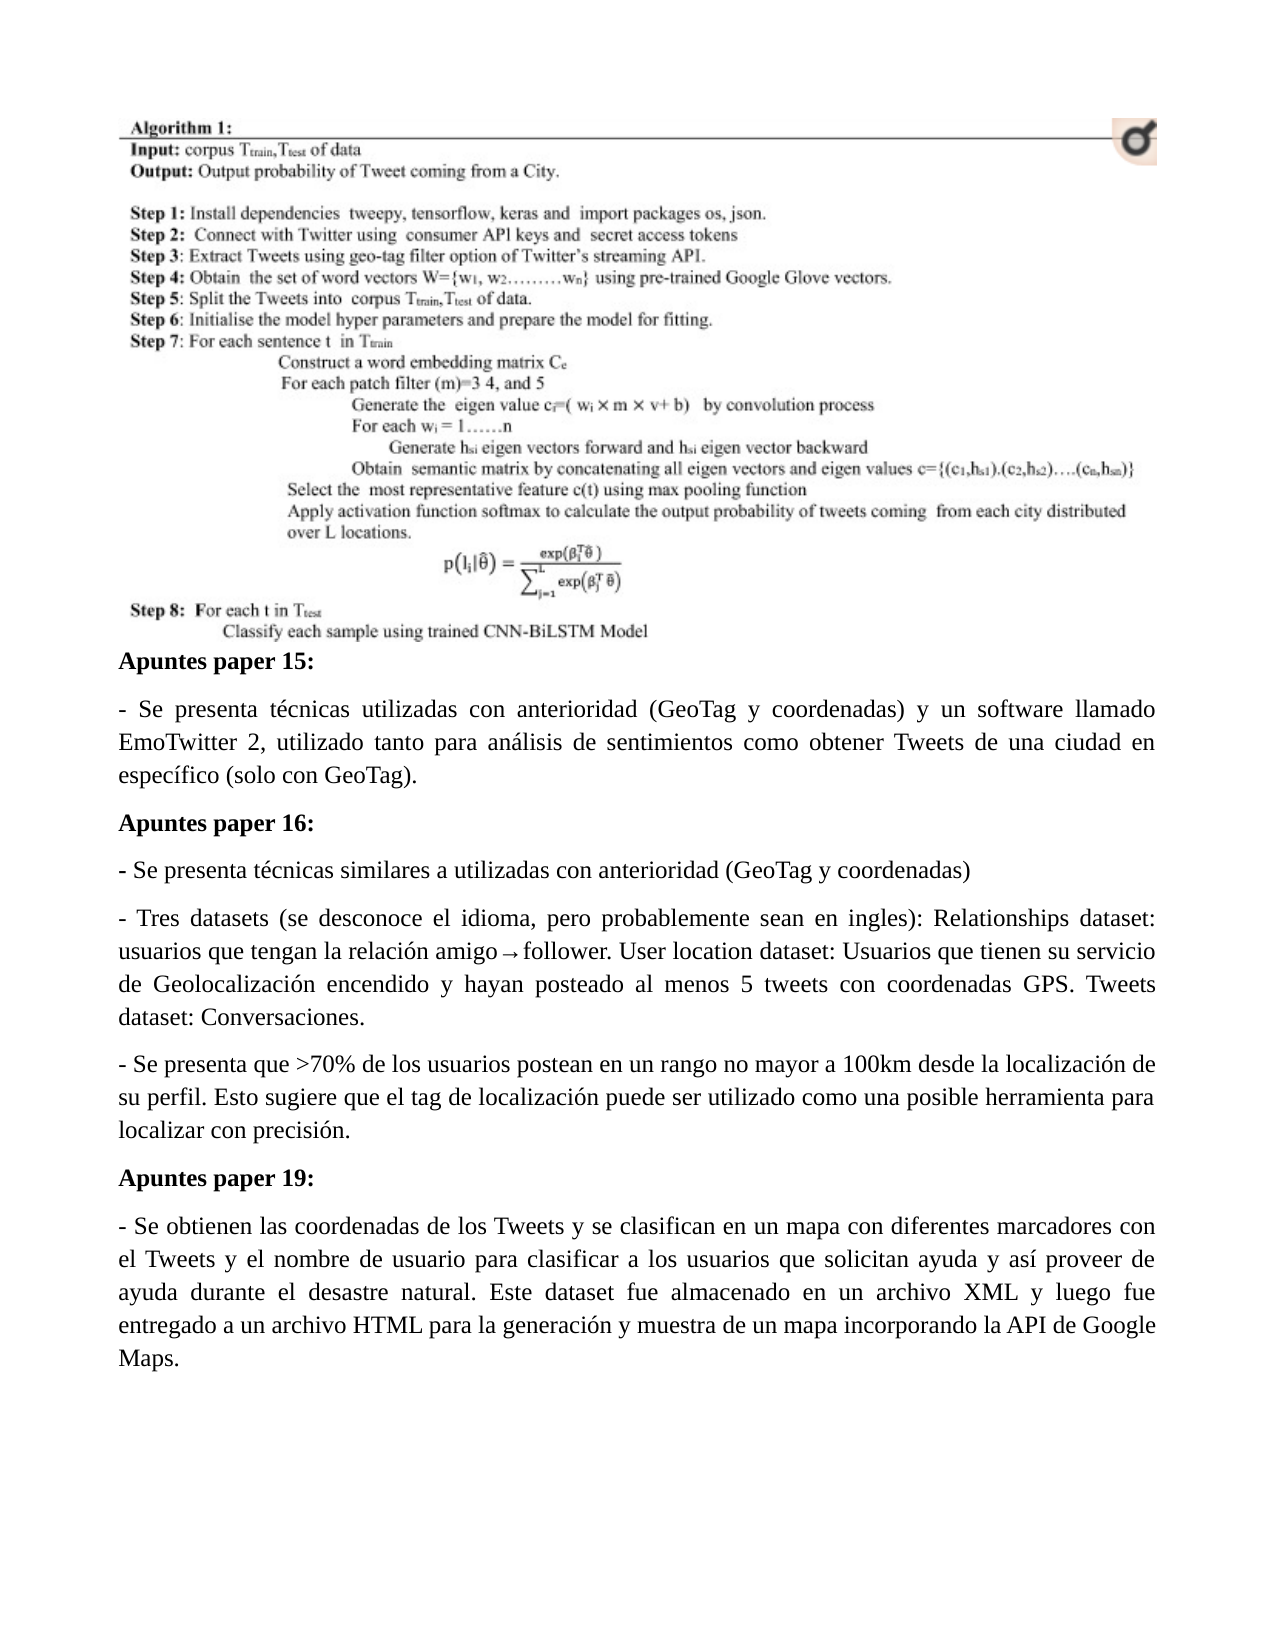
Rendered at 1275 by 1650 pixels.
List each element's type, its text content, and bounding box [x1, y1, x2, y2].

text Apuntes paper 16: [118, 808, 1157, 836]
picture [118, 118, 1157, 642]
text - Se obtienen las coordenadas de los Tweets y se clasifican en un mapa con diferentes marcadores con el Tweets y el nombre de usuario para clasificar a los usuarios que solicitan ayuda y así proveer de ayuda durante el desastre natural. Este dataset fue almacenado en un archivo XML y luego fue entregado a un archivo HTML para la generación y muestra de un mapa incorporando la API de Google Maps. [118, 1211, 1157, 1372]
text - Se presenta técnicas similares a utilizadas con anterioridad (GeoTag y coordenadas) [118, 855, 1157, 884]
text Apuntes paper 19: [118, 1163, 1157, 1192]
text - Se presenta que >70% de los usuarios postean en un rango no mayor a 100km desde la localización de su perfil. Esto sugiere que el tag de localización puede ser utilizado como una posible herramienta para localizar con precisión. [118, 1049, 1157, 1144]
text - Se presenta técnicas utilizadas con anterioridad (GeoTag y coordenadas) y un software llamado EmoTwitter 2, utilizado tanto para análisis de sentimientos como obtener Tweets de una ciudad en específico (solo con GeoTag). [118, 694, 1157, 789]
text Apuntes paper 15: [118, 642, 1157, 675]
text - Tres datasets (se desconoce el idioma, pero probablemente sean en ingles): Relationships dataset: usuarios que tengan la relación amigo→follower. User location dataset: Usuarios que tienen su servicio de Geolocalización encendido y hayan posteado al menos 5 tweets con coordenadas GPS. Tweets dataset: Conversaciones. [118, 903, 1157, 1031]
